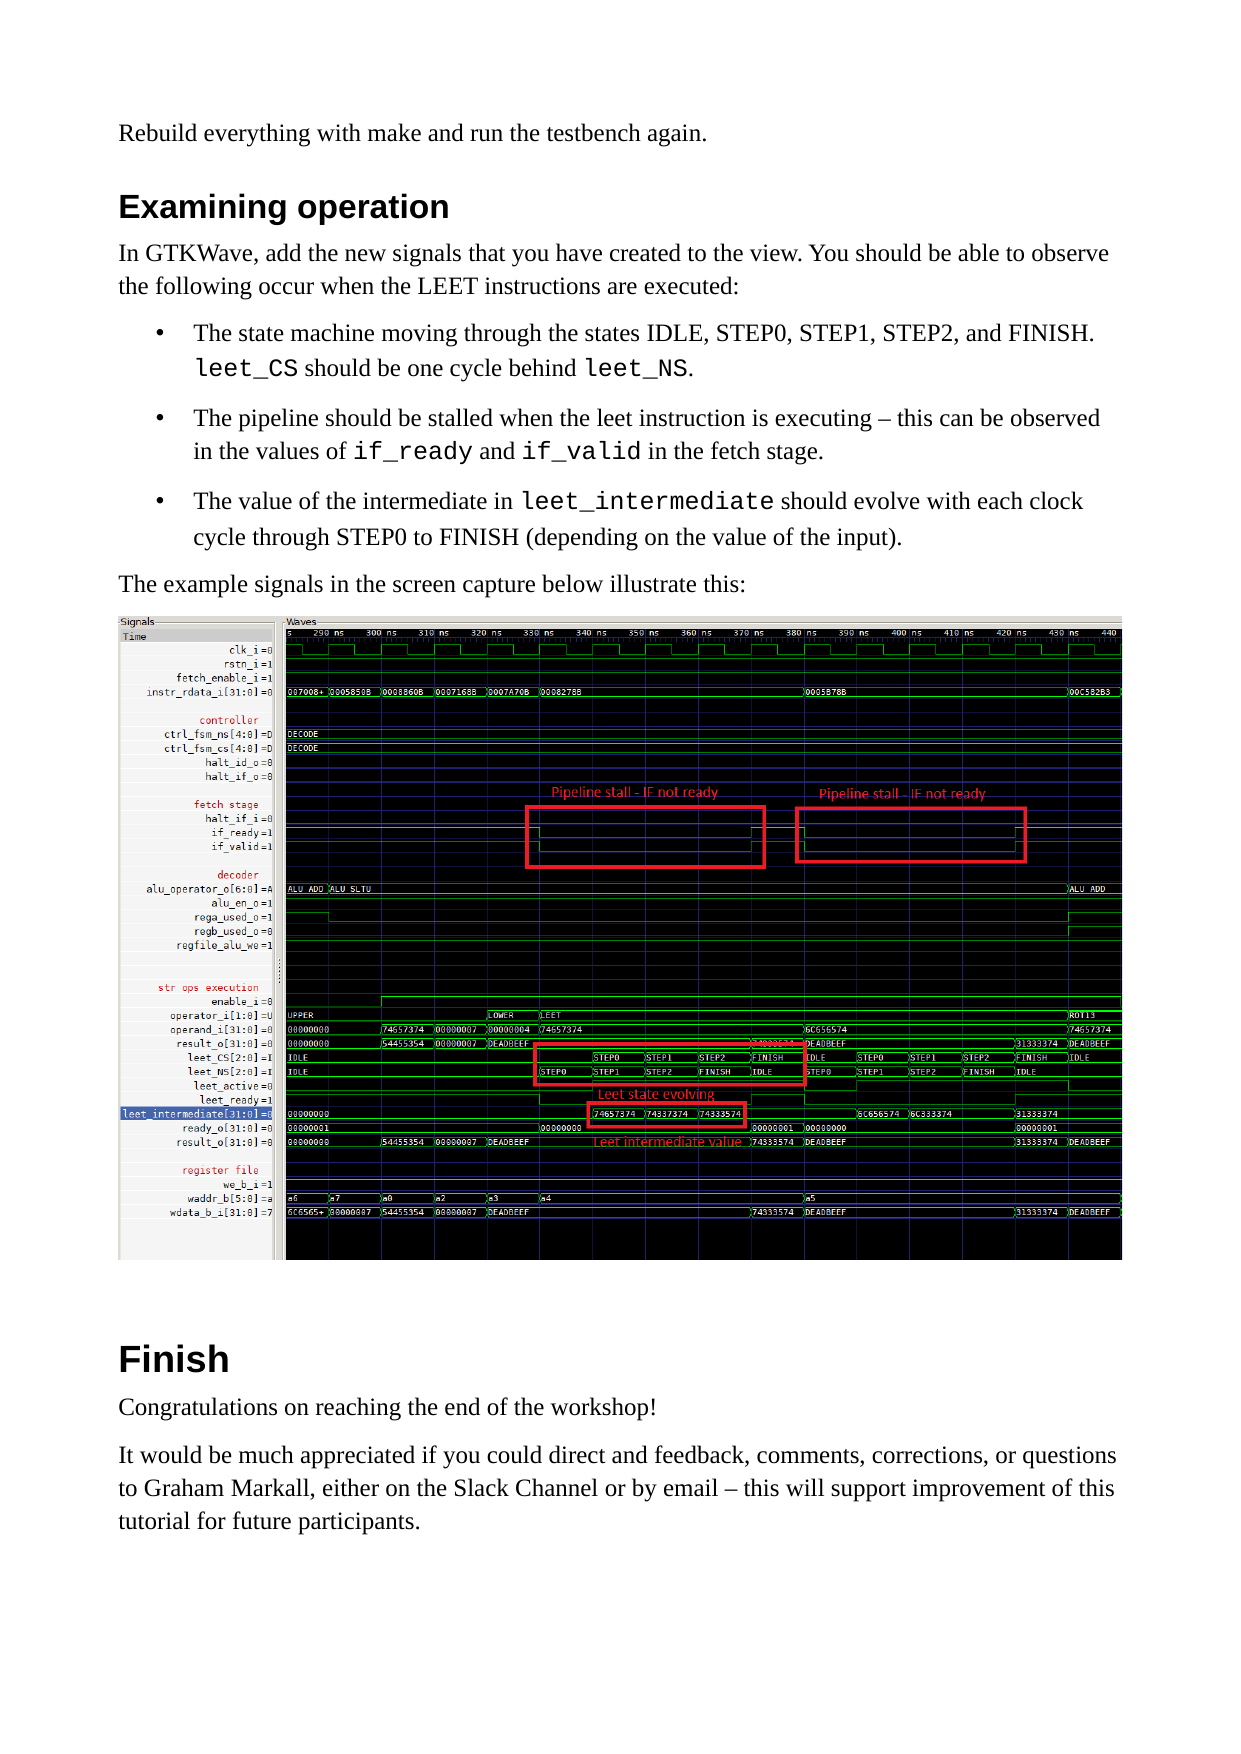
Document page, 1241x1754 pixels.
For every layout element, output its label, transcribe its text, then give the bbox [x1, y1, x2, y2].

picture [118, 616, 1123, 1260]
list The value of the intermediate in leet_intermediate should evolve with each clock cycle through STEP0 to FINISH (depending on the value of the input). [156, 486, 1122, 550]
subtitle Examining operation [118, 187, 1122, 225]
list The state machine moving through the states IDLE, STEP0, STEP1, STEP2, and FINISH. leet_CS should be one cycle behind leet_NS. [156, 318, 1122, 384]
text The example signals in the screen capture below illustrate this: [118, 569, 1122, 598]
text It would be much appreciated if you could direct and feedback, comments, corrections, or questions to Graham Markall, either on the Slack Channel or by email – this will support improvement of this tutorial for future participants. [118, 1440, 1122, 1535]
subtitle Finish [118, 1336, 1122, 1380]
text Congratulations on reaching the end of the workshop! [118, 1392, 1122, 1421]
list The pipeline should be stalled when the leet instruction is executing – this can be observed in the values of if_ready and if_valid in the fetch stage. [156, 403, 1122, 467]
text In GTKWave, add the new signals that you have created to the view. You should be able to observe the following occur when the LEET instructions are executed: [118, 238, 1122, 299]
text Rebuild everything with make and run the testbench again. [118, 118, 1122, 147]
